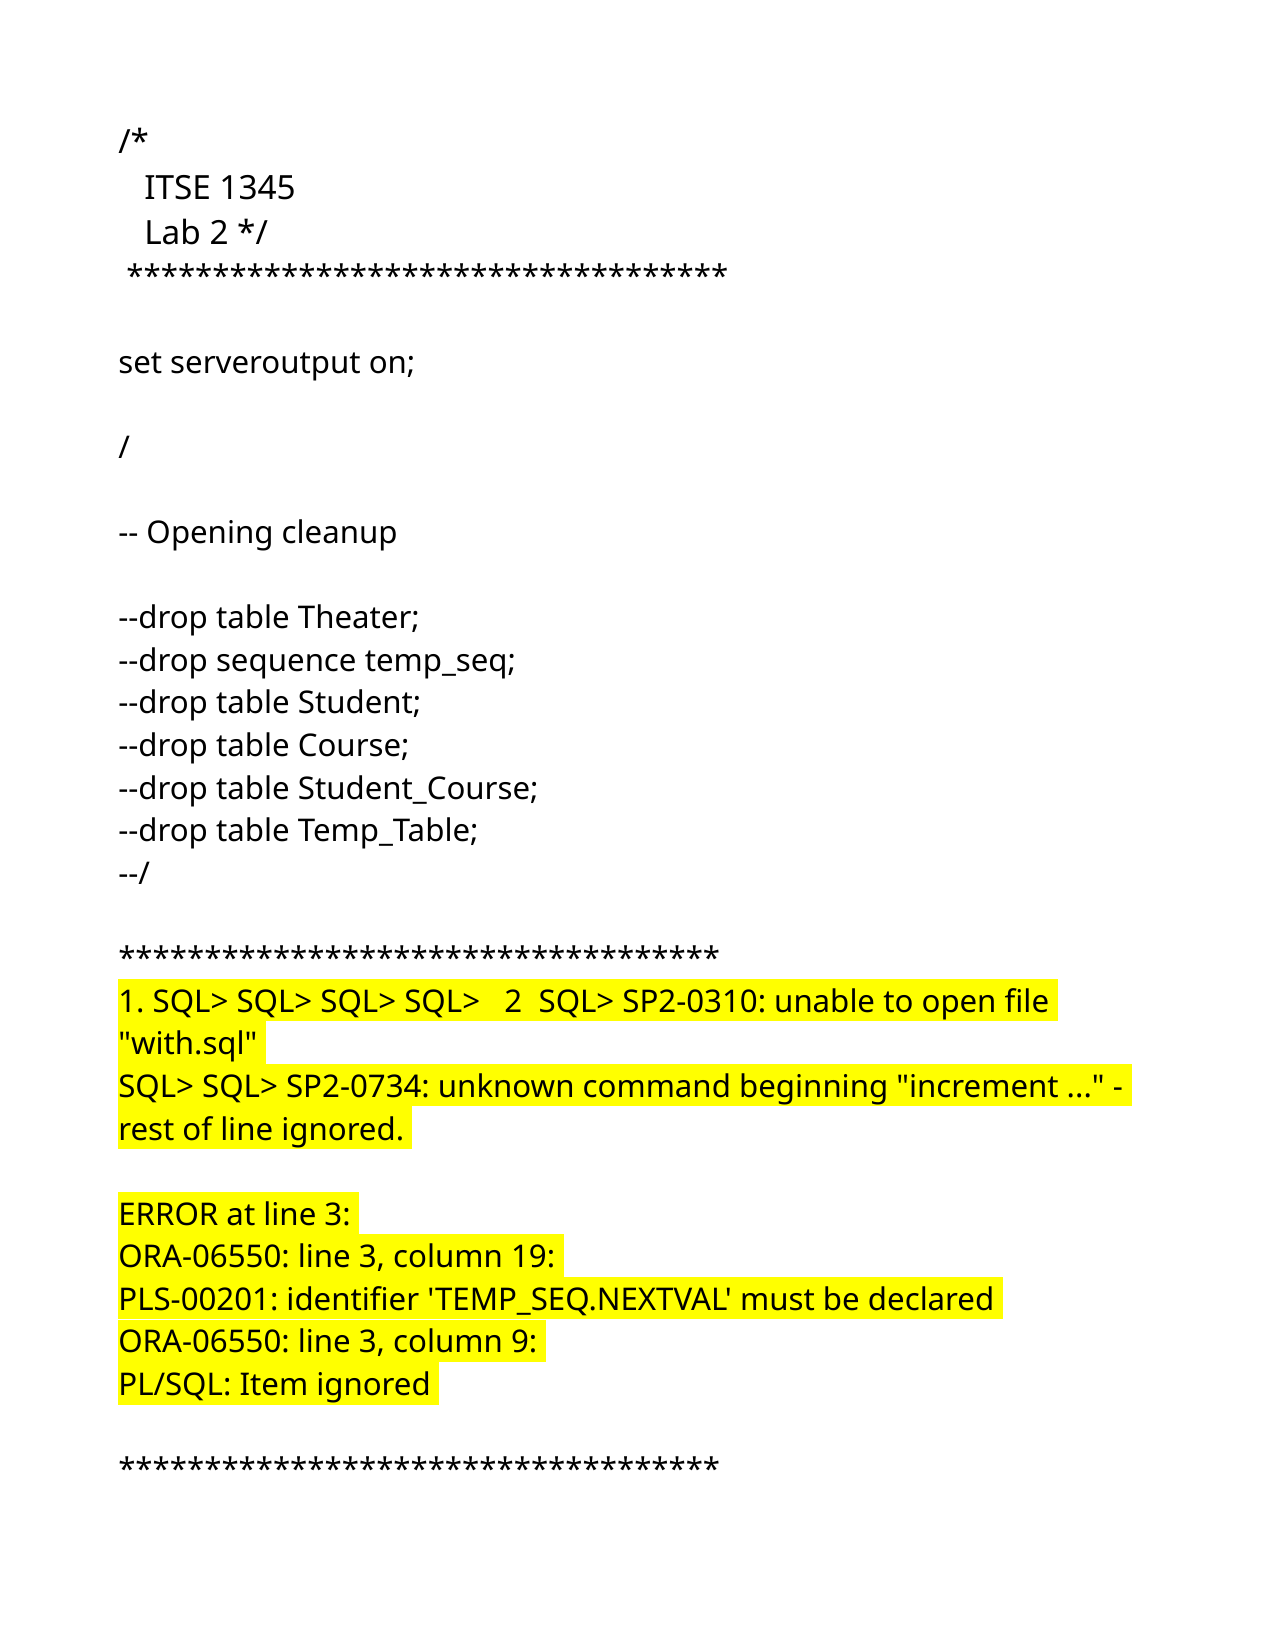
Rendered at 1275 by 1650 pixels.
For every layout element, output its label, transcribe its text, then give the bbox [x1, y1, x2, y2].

text *********************************** [118, 936, 1157, 979]
text PLS-00201: identifier 'TEMP_SEQ.NEXTVAL' must be declared [118, 1277, 1157, 1319]
text --drop table Student_Course; [118, 766, 1157, 808]
text --drop table Course; [118, 723, 1157, 766]
text ORA-06550: line 3, column 9: [118, 1319, 1157, 1362]
text -- Opening cleanup [118, 510, 1157, 553]
text ORA-06550: line 3, column 19: [118, 1234, 1157, 1277]
text 1. SQL> SQL> SQL> SQL> 2 SQL> SP2-0310: unable to open file "with.sql" [118, 979, 1157, 1064]
text --/ [118, 851, 1157, 893]
text / [118, 425, 1157, 467]
text --drop table Temp_Table; [118, 808, 1157, 851]
text ITSE 1345 [118, 163, 1157, 209]
text --drop table Student; [118, 680, 1157, 723]
text PL/SQL: Item ignored [118, 1362, 1157, 1405]
text *********************************** [118, 254, 1157, 297]
text --drop table Theater; [118, 595, 1157, 638]
text *********************************** [118, 1447, 1157, 1490]
text ERROR at line 3: [118, 1192, 1157, 1234]
text set serveroutput on; [118, 339, 1157, 382]
text /* [118, 118, 1157, 163]
text --drop sequence temp_seq; [118, 638, 1157, 680]
text Lab 2 */ [118, 209, 1157, 254]
text SQL> SQL> SP2-0734: unknown command beginning "increment ..." - rest of line ignored. [118, 1064, 1157, 1149]
